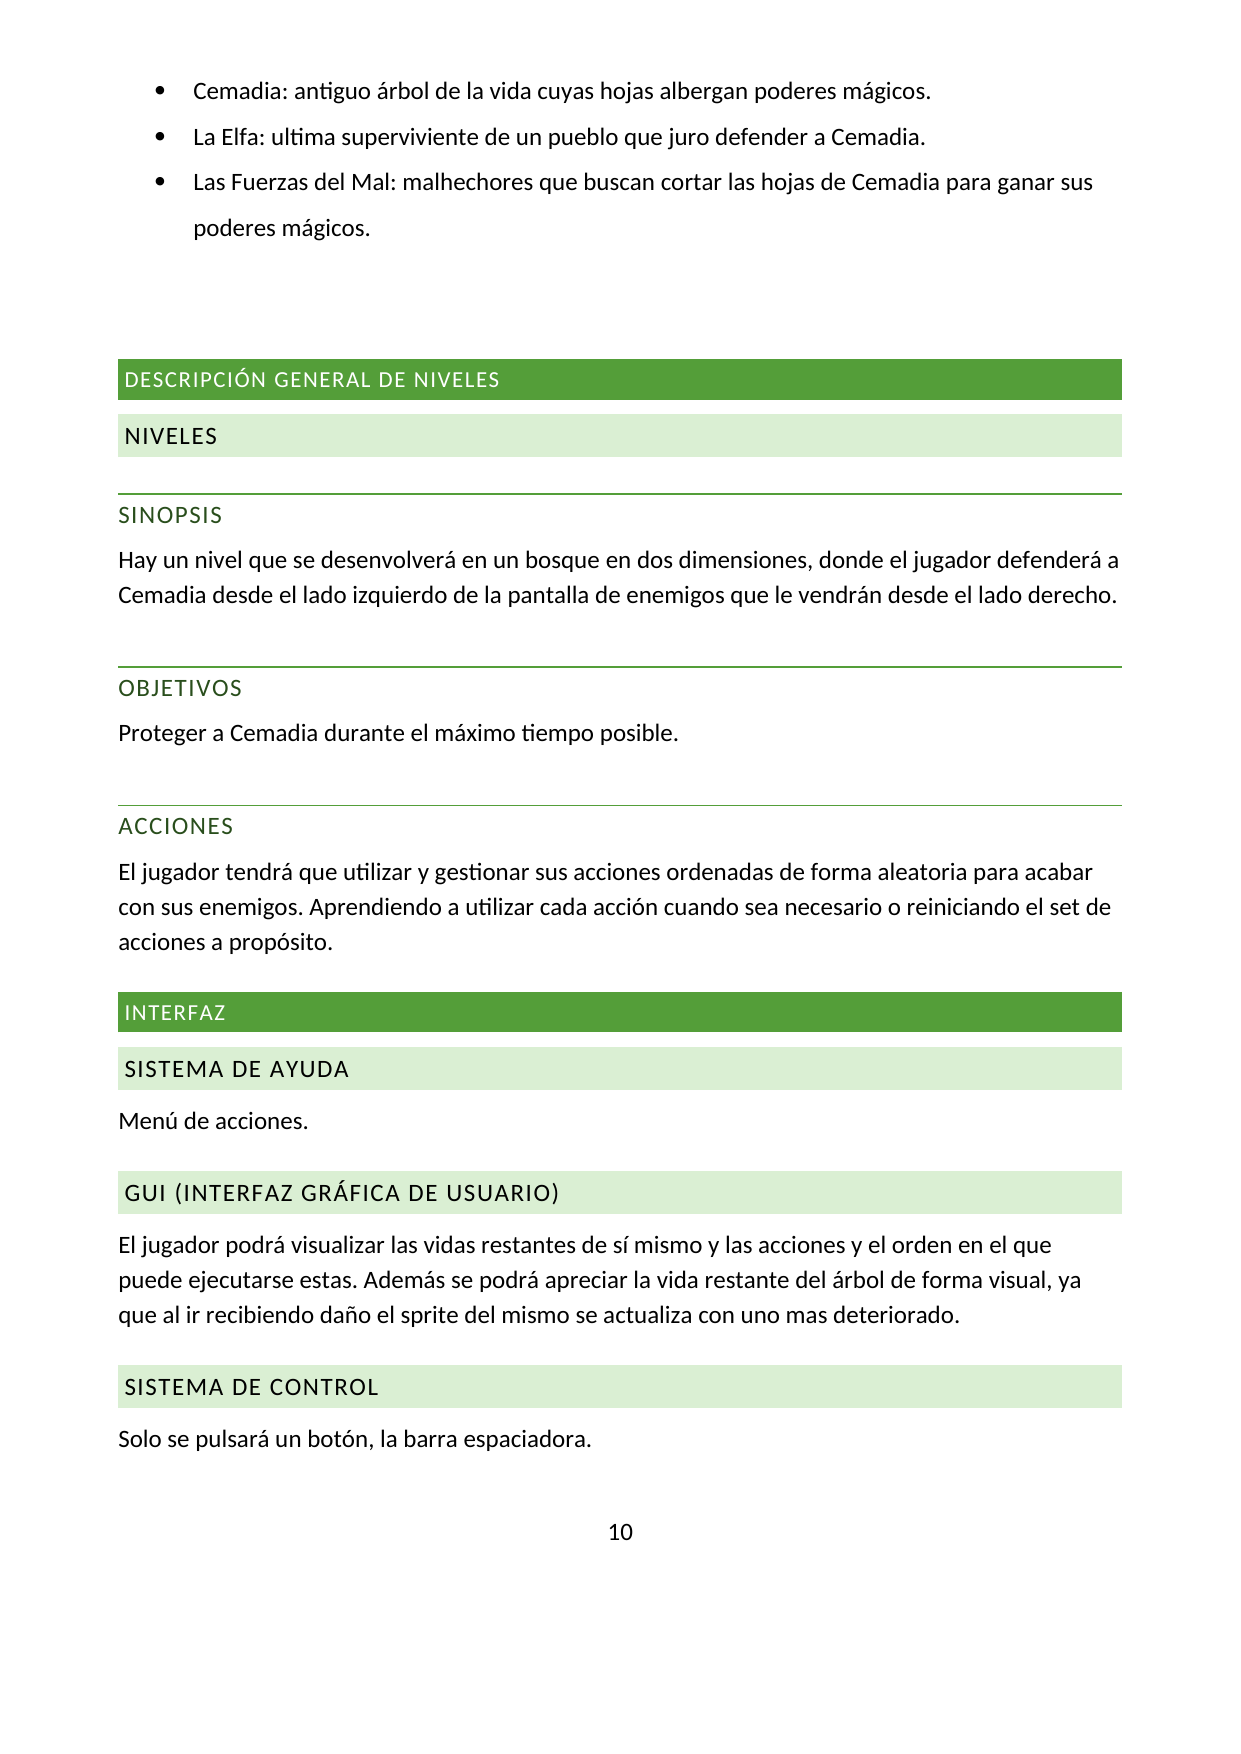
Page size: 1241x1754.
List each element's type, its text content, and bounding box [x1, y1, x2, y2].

text Hay un nivel que se desenvolverá en un bosque en dos dimensiones, donde el jugador defenderá a Cemadia desde el lado izquierdo de la pantalla de enemigos que le vendrán desde el lado derecho. [118, 544, 1122, 610]
subtitle Acciones [118, 806, 1122, 841]
subtitle Sistema de ayuda [124, 1053, 1116, 1084]
text El jugador podrá visualizar las vidas restantes de sí mismo y las acciones y el orden en el que puede ejecutarse estas. Además se podrá apreciar la vida restante del árbol de forma visual, ya que al ir recibiendo daño el sprite del mismo se actualiza con uno mas deteriorado. [118, 1229, 1122, 1329]
text Solo se pulsará un botón, la barra espaciadora. [118, 1423, 1122, 1454]
text Menú de acciones. [118, 1105, 1122, 1135]
subtitle Sinopsis [118, 495, 1122, 529]
subtitle Niveles [124, 421, 1116, 451]
subtitle GUI (Interfaz Gráfica de Usuario) [124, 1178, 1116, 1208]
list La Elfa: ultima superviviente de un pueblo que juro defender a Cemadia. [156, 121, 1122, 151]
list Cemadia: antiguo árbol de la vida cuyas hojas albergan poderes mágicos. [156, 75, 1122, 106]
text Proteger a Cemadia durante el máximo tiempo posible. [118, 717, 1122, 748]
subtitle Interfaz [124, 998, 1116, 1026]
text El jugador tendrá que utilizar y gestionar sus acciones ordenadas de forma aleatoria para acabar con sus enemigos. Aprendiendo a utilizar cada acción cuando sea necesario o reiniciando el set de acciones a propósito. [118, 856, 1122, 956]
subtitle Descripción General de Niveles [124, 365, 1116, 393]
subtitle Objetivos [118, 668, 1122, 702]
list Las Fuerzas del Mal: malhechores que buscan cortar las hojas de Cemadia para ganar sus poderes mágicos. [156, 166, 1122, 243]
subtitle Sistema de Control [124, 1372, 1116, 1402]
